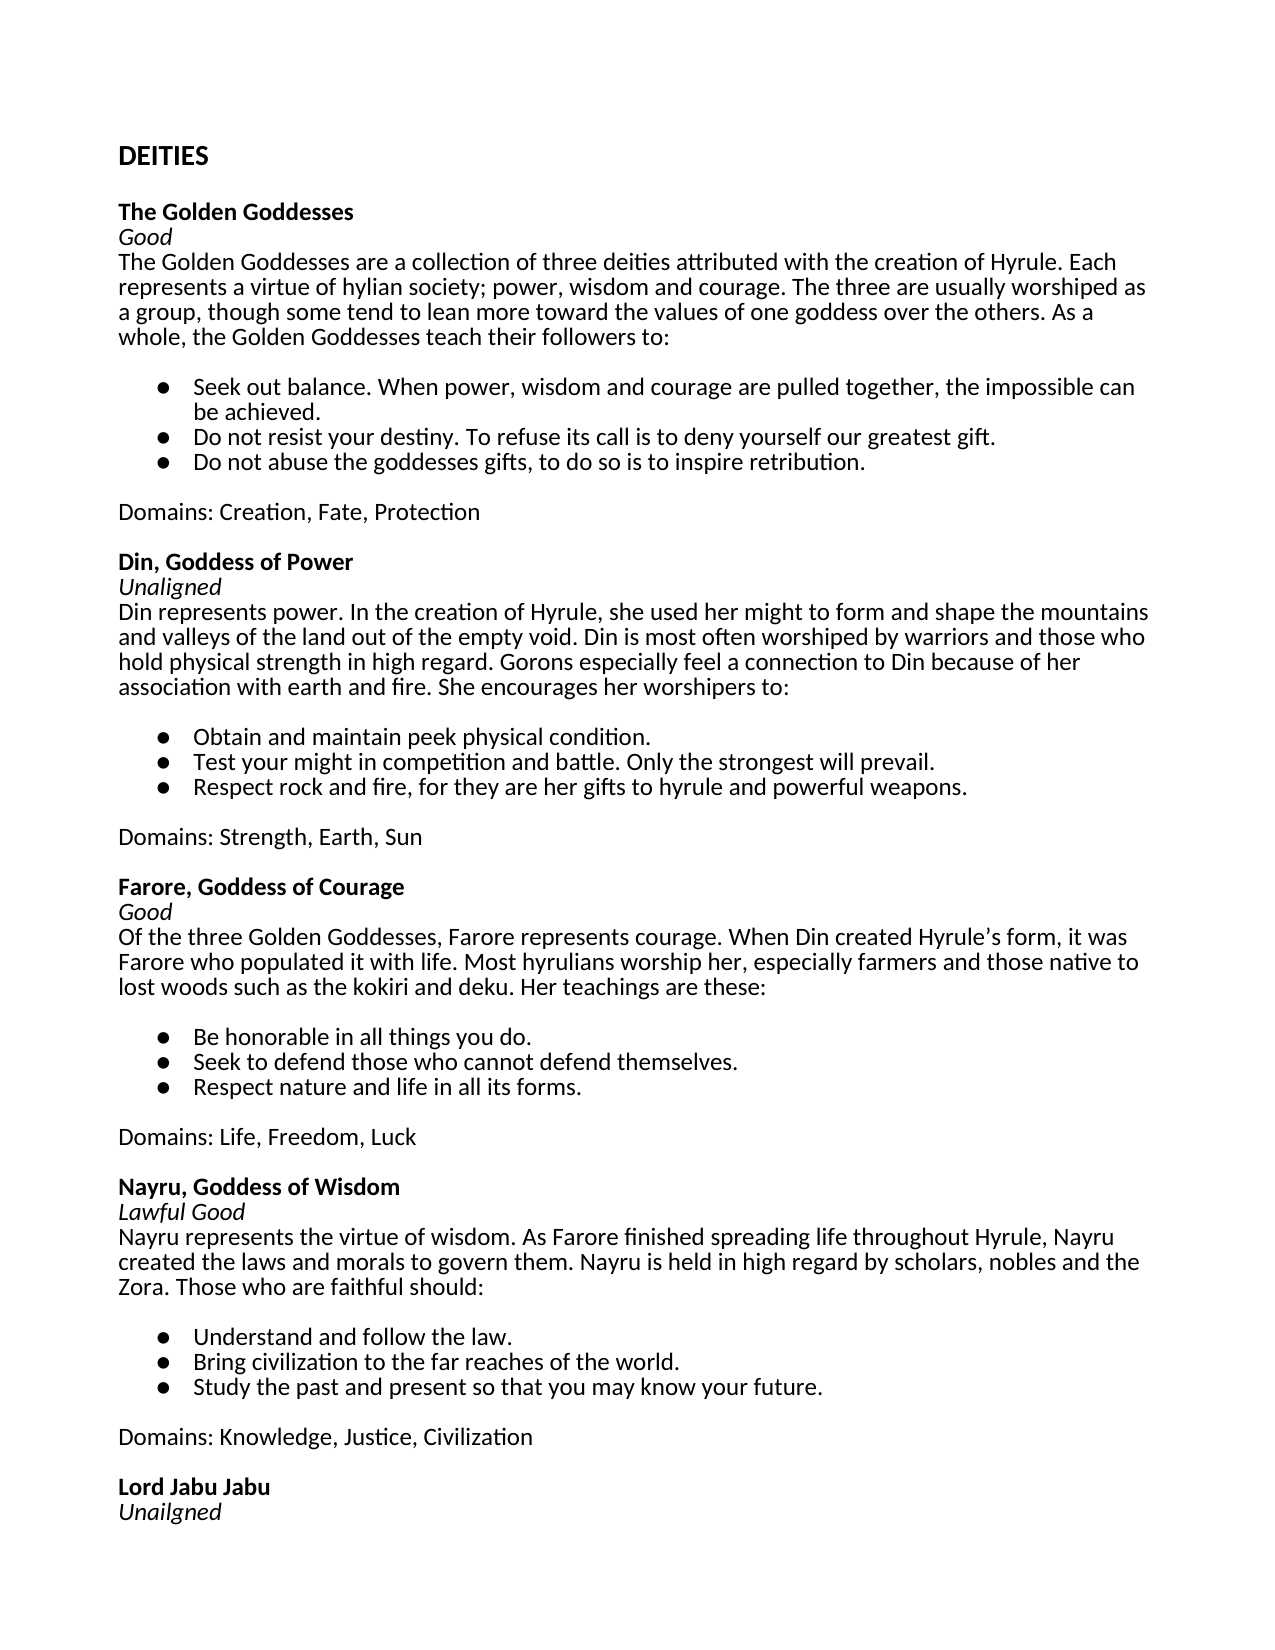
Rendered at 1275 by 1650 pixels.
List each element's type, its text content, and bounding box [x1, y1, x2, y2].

text Domains: Creation, Fate, Protection [118, 501, 1157, 526]
list Seek to defend those who cannot defend themselves. [156, 1051, 1157, 1076]
text Domains: Knowledge, Justice, Civilization [118, 1426, 1157, 1451]
text Good [118, 901, 1157, 926]
list Be honorable in all things you do. [156, 1026, 1157, 1051]
list Do not resist your destiny. To refuse its call is to deny yourself our greatest gift. [156, 426, 1157, 451]
text The Golden Goddesses [118, 201, 1157, 226]
text Domains: Life, Freedom, Luck [118, 1126, 1157, 1151]
text Din represents power. In the creation of Hyrule, she used her might to form and shape the mountains and valleys of the land out of the empty void. Din is most often worshiped by warriors and those who hold physical strength in high regard. Gorons especially feel a connection to Din because of her association with earth and fire. She encourages her worshipers to: [118, 601, 1157, 701]
text The Golden Goddesses are a collection of three deities attributed with the creation of Hyrule. Each represents a virtue of hylian society; power, wisdom and courage. The three are usually worshiped as a group, though some tend to lean more toward the values of one goddess over the others. As a whole, the Golden Goddesses teach their followers to: [118, 251, 1157, 351]
text Nayru, Goddess of Wisdom [118, 1176, 1157, 1201]
list Bring civilization to the far reaches of the world. [156, 1351, 1157, 1376]
list Obtain and maintain peek physical condition. [156, 726, 1157, 751]
text Farore, Goddess of Courage [118, 876, 1157, 901]
list Study the past and present so that you may know your future. [156, 1376, 1157, 1401]
list Do not abuse the goddesses gifts, to do so is to inspire retribution. [156, 451, 1157, 476]
text Lord Jabu Jabu [118, 1476, 1157, 1501]
list Understand and follow the law. [156, 1326, 1157, 1351]
text Good [118, 226, 1157, 251]
text DEITIES [118, 143, 1157, 172]
list Seek out balance. When power, wisdom and courage are pulled together, the impossible can be achieved. [156, 376, 1157, 426]
text Lawful Good [118, 1201, 1157, 1226]
list Test your might in competition and battle. Only the strongest will prevail. [156, 751, 1157, 776]
text Of the three Golden Goddesses, Farore represents courage. When Din created Hyrule’s form, it was Farore who populated it with life. Most hyrulians worship her, especially farmers and those native to lost woods such as the kokiri and deku. Her teachings are these: [118, 926, 1157, 1001]
text Domains: Strength, Earth, Sun [118, 826, 1157, 851]
text Unailgned [118, 1501, 1157, 1526]
text Nayru represents the virtue of wisdom. As Farore finished spreading life throughout Hyrule, Nayru created the laws and morals to govern them. Nayru is held in high regard by scholars, nobles and the Zora. Those who are faithful should: [118, 1226, 1157, 1301]
list Respect nature and life in all its forms. [156, 1076, 1157, 1101]
text Unaligned [118, 576, 1157, 601]
text Din, Goddess of Power [118, 551, 1157, 576]
list Respect rock and fire, for they are her gifts to hyrule and powerful weapons. [156, 776, 1157, 801]
